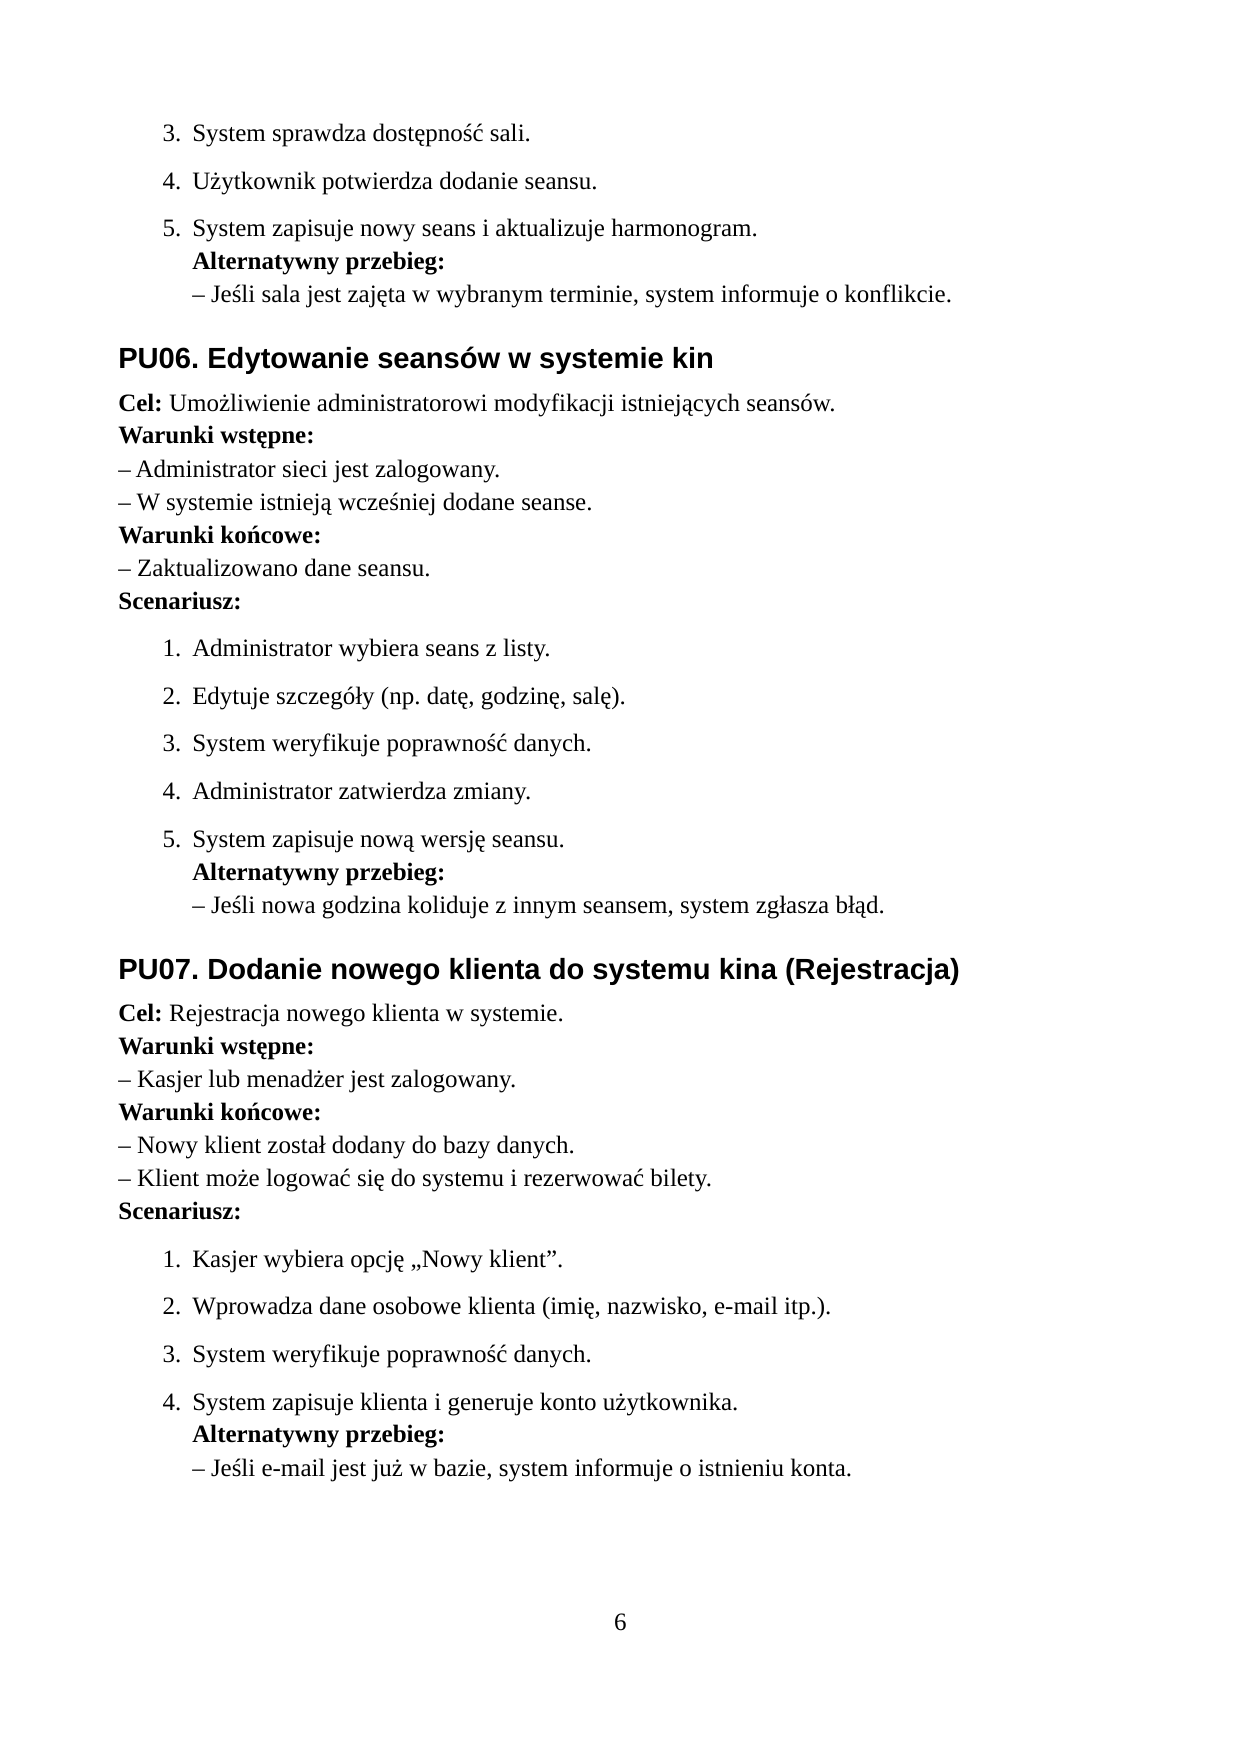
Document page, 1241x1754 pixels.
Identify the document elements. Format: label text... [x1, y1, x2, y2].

text Cel: Umożliwienie administratorowi modyfikacji istniejących seansów. Warunki wstępne: – Administrator sieci jest zalogowany. – W systemie istnieją wcześniej dodane seanse. Warunki końcowe: – Zaktualizowano dane seansu. Scenariusz: [118, 388, 1122, 614]
list Administrator wybiera seans z listy. [162, 633, 1122, 662]
list System zapisuje klienta i generuje konto użytkownika. Alternatywny przebieg: – Jeśli e-mail jest już w bazie, system informuje o istnieniu konta. [162, 1387, 1122, 1481]
text Cel: Rejestracja nowego klienta w systemie. Warunki wstępne: – Kasjer lub menadżer jest zalogowany. Warunki końcowe: – Nowy klient został dodany do bazy danych. – Klient może logować się do systemu i rezerwować bilety. Scenariusz: [118, 998, 1122, 1225]
subtitle PU06. Edytowanie seansów w systemie kin [118, 342, 1122, 375]
list Edytuje szczegóły (np. datę, godzinę, salę). [162, 681, 1122, 710]
list Administrator zatwierdza zmiany. [162, 776, 1122, 805]
list System zapisuje nowy seans i aktualizuje harmonogram. Alternatywny przebieg: – Jeśli sala jest zajęta w wybranym terminie, system informuje o konflikcie. [162, 213, 1122, 308]
list Kasjer wybiera opcję „Nowy klient”. [162, 1244, 1122, 1272]
list System weryfikuje poprawność danych. [162, 1339, 1122, 1368]
list System weryfikuje poprawność danych. [162, 728, 1122, 757]
list System sprawdza dostępność sali. [162, 118, 1122, 147]
list Wprowadza dane osobowe klienta (imię, nazwisko, e-mail itp.). [162, 1291, 1122, 1320]
subtitle PU07. Dodanie nowego klienta do systemu kina (Rejestracja) [118, 952, 1122, 986]
list Użytkownik potwierdza dodanie seansu. [162, 166, 1122, 194]
list System zapisuje nową wersję seansu. Alternatywny przebieg: – Jeśli nowa godzina koliduje z innym seansem, system zgłasza błąd. [162, 824, 1122, 918]
